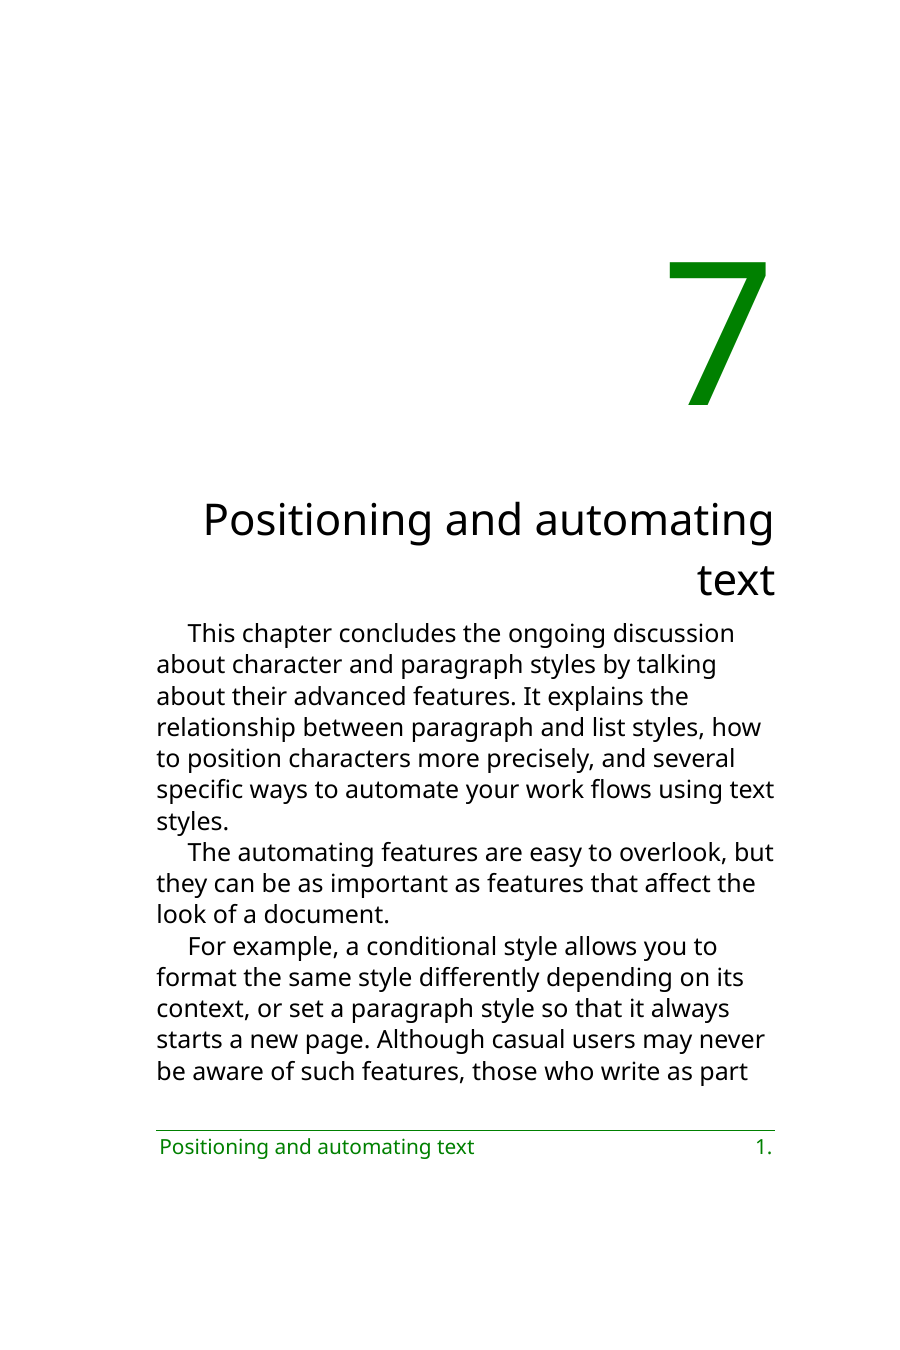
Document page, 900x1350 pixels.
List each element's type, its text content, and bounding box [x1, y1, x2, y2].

text The automating features are easy to overlook, but they can be as important as features that affect the look of a document. [156, 836, 775, 930]
text For example, a conditional style allows you to format the same style differently depending on its context, or set a paragraph style so that it always starts a new page. Although casual users may never be aware of such features, those who write as part [156, 930, 775, 1086]
text This chapter concludes the ongoing discussion about character and paragraph styles by talking about their advanced features. It explains the relationship between paragraph and list styles, how to position characters more precisely, and several specific ways to automate your work flows using text styles. [156, 618, 775, 836]
subtitle Positioning and automating text [156, 489, 775, 608]
text 7 [156, 192, 775, 464]
